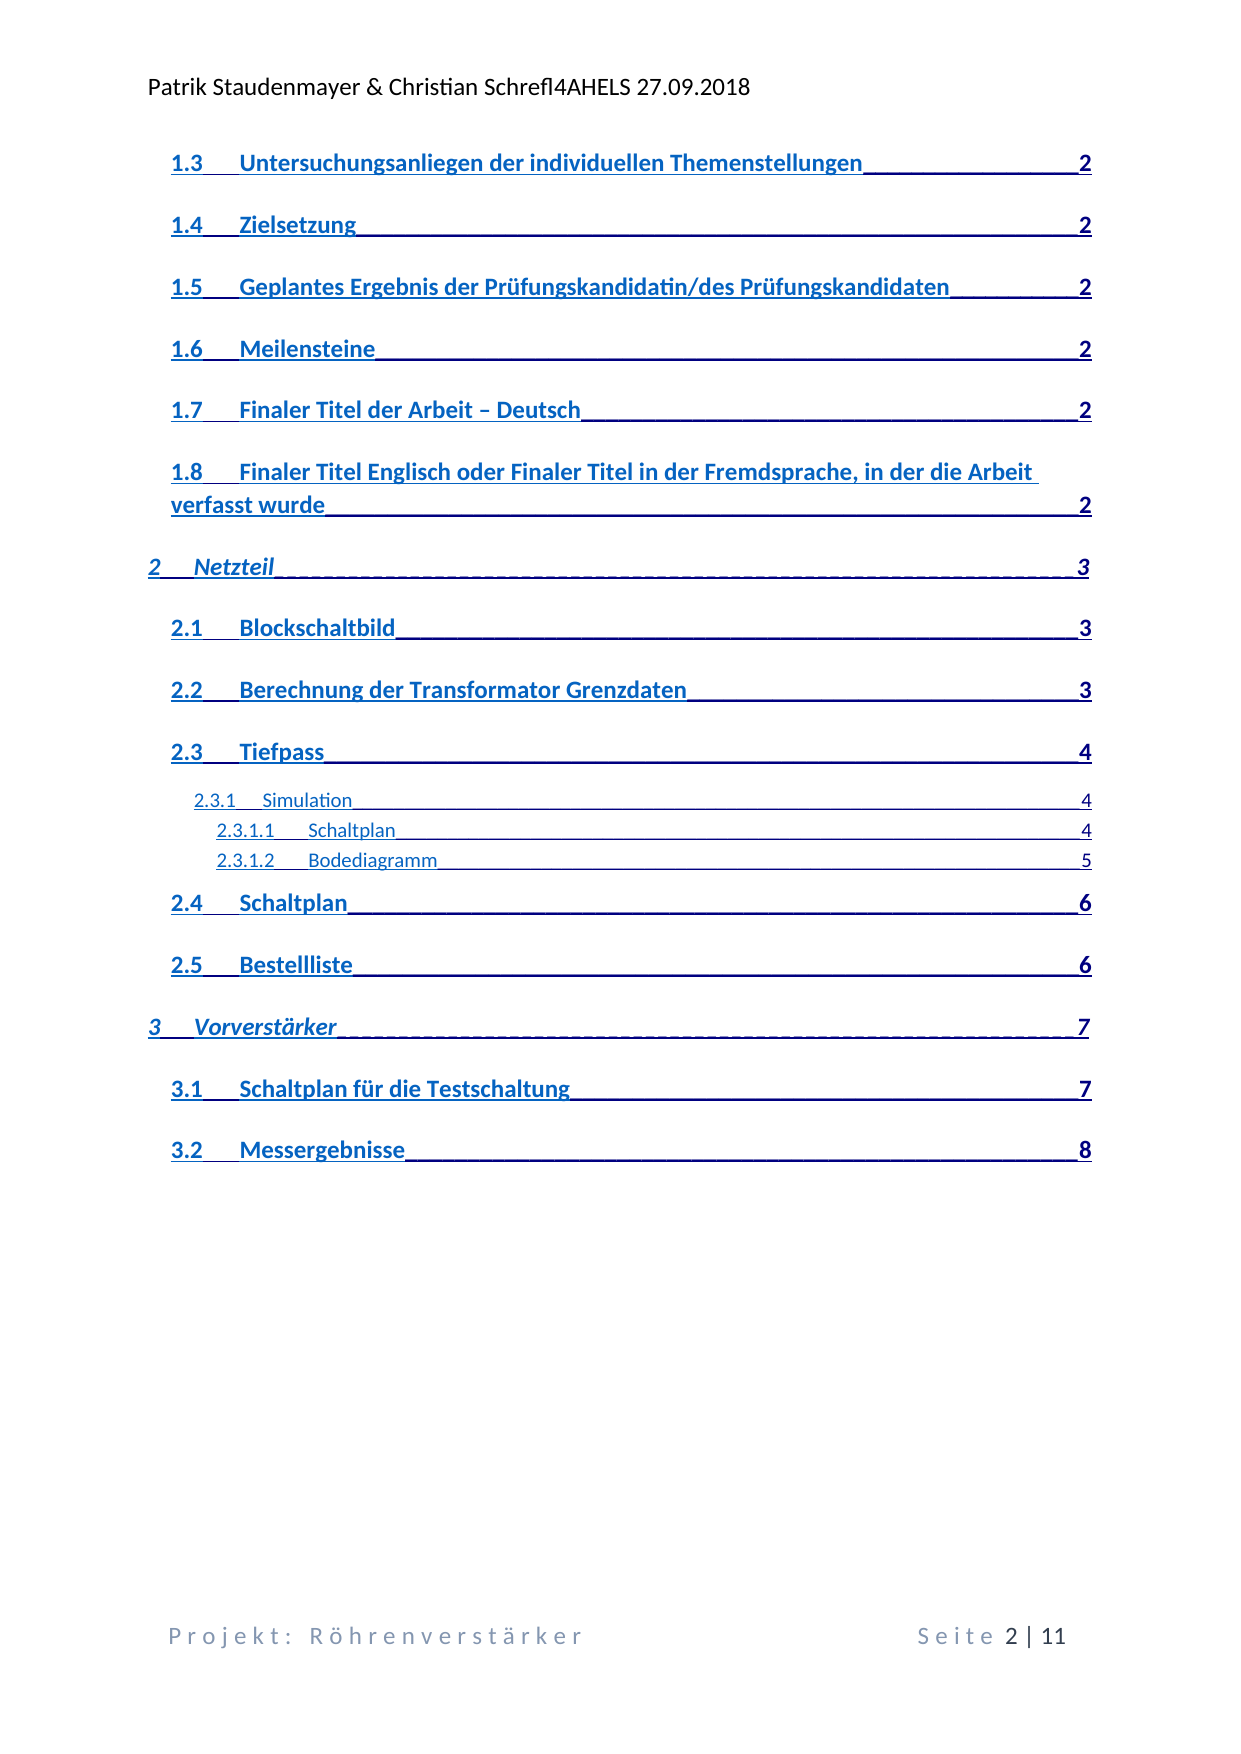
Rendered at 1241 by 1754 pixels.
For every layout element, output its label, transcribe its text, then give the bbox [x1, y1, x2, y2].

text 1.4 Zielsetzung 2 [171, 209, 1093, 240]
text 2.3.1.2 Bodediagramm 5 [216, 845, 1093, 873]
text 3 Vorverstärker 7 [148, 1011, 1093, 1042]
text 1.5 Geplantes Ergebnis der Prüfungskandidatin/des Prüfungskandidaten 2 [171, 271, 1093, 302]
text 1.6 Meilensteine 2 [171, 333, 1093, 363]
text 2.1 Blockschaltbild 3 [171, 613, 1093, 643]
text 2.3.1.1 Schaltplan 4 [216, 815, 1093, 843]
text 2.2 Berechnung der Transformator Grenzdaten 3 [171, 674, 1093, 705]
text 3.1 Schaltplan für die Testschaltung 7 [171, 1073, 1093, 1103]
text 1.8 Finaler Titel Englisch oder Finaler Titel in der Fremdsprache, in der die Arbeit verfasst wurde 2 [171, 456, 1093, 519]
text 2.4 Schaltplan 6 [171, 888, 1093, 918]
text 2 Netzteil 3 [148, 551, 1093, 581]
text 2.3.1 Simulation 4 [193, 785, 1093, 813]
text 2.5 Bestellliste 6 [171, 949, 1093, 980]
text 1.3 Untersuchungsanliegen der individuellen Themenstellungen 2 [171, 148, 1093, 178]
text 1.7 Finaler Titel der Arbeit – Deutsch 2 [171, 395, 1093, 425]
text 2.3 Tiefpass 4 [171, 736, 1093, 767]
text 3.2 Messergebnisse 8 [171, 1135, 1093, 1165]
